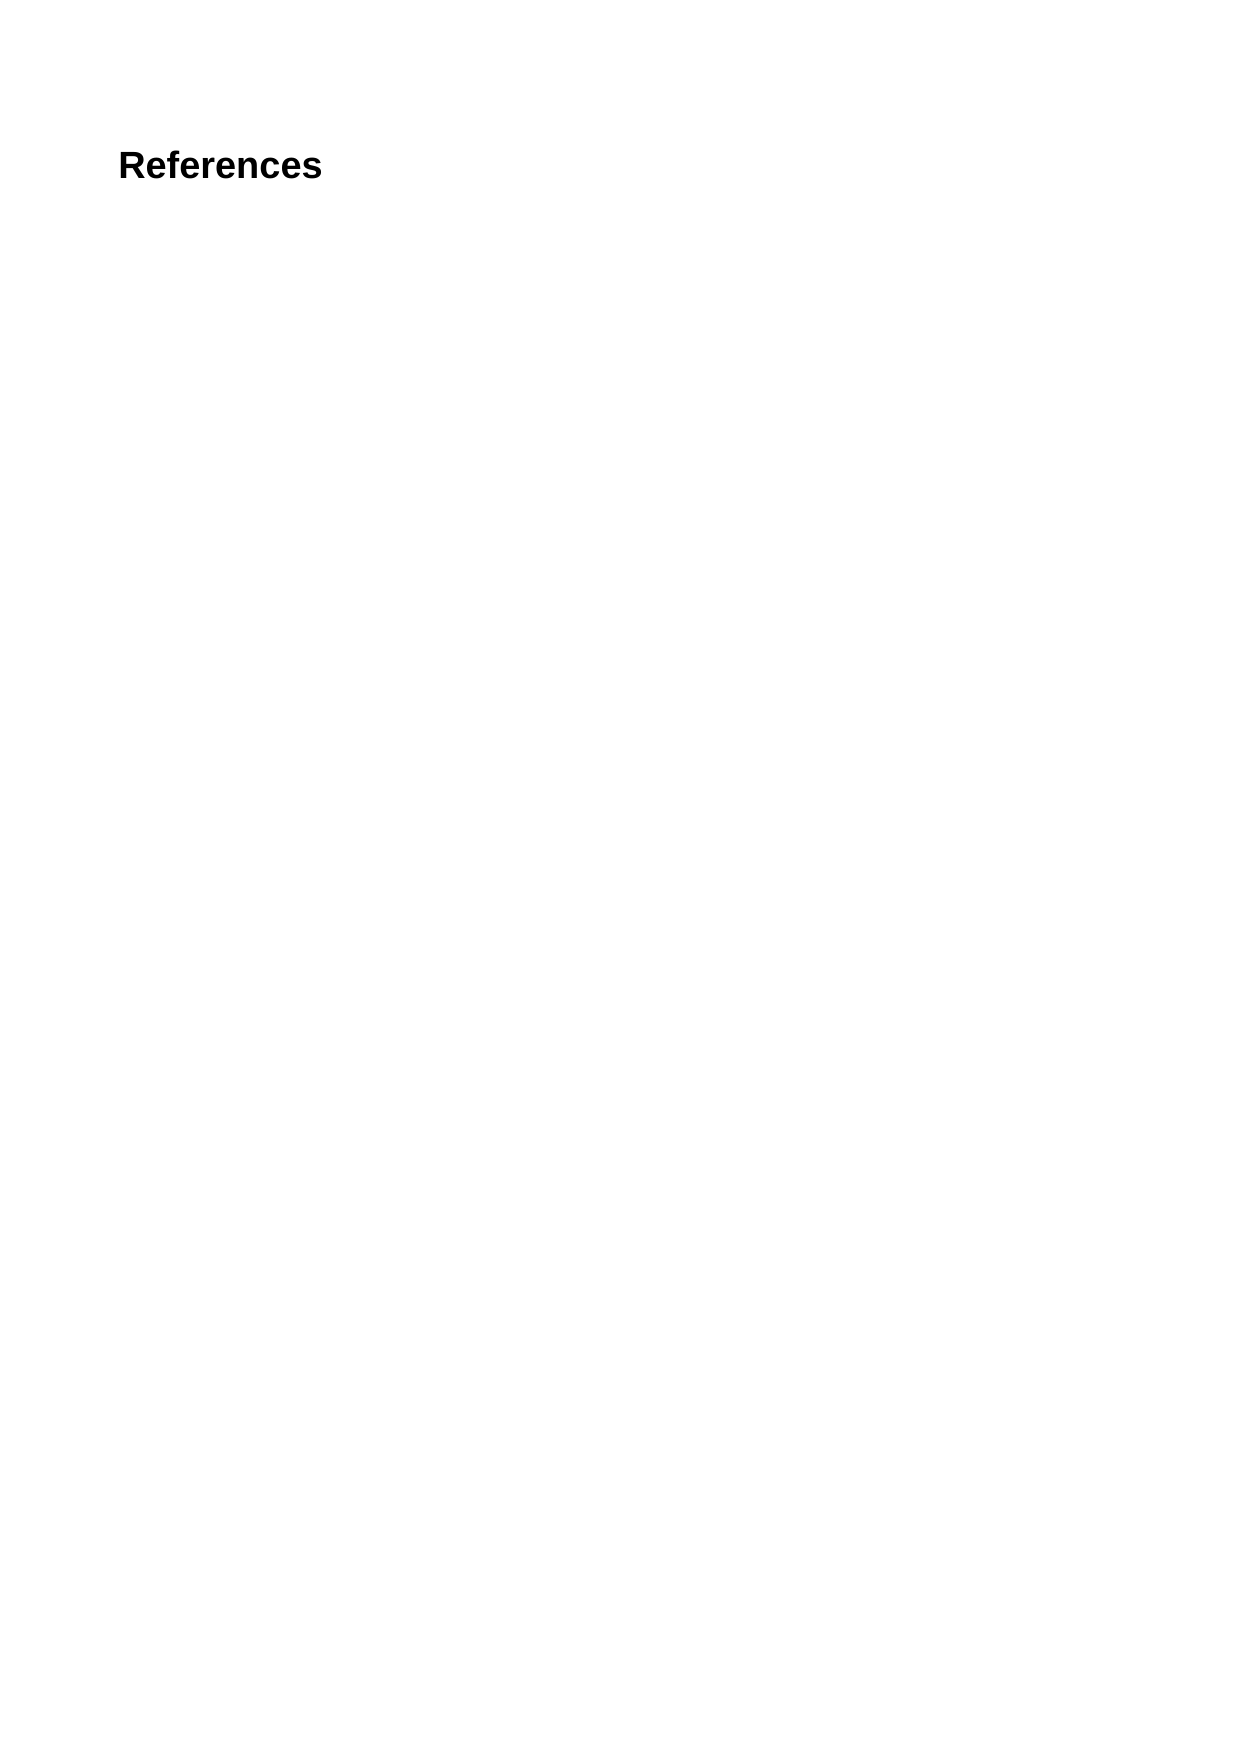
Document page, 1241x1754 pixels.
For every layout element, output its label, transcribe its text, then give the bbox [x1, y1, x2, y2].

subtitle References [118, 143, 1122, 187]
